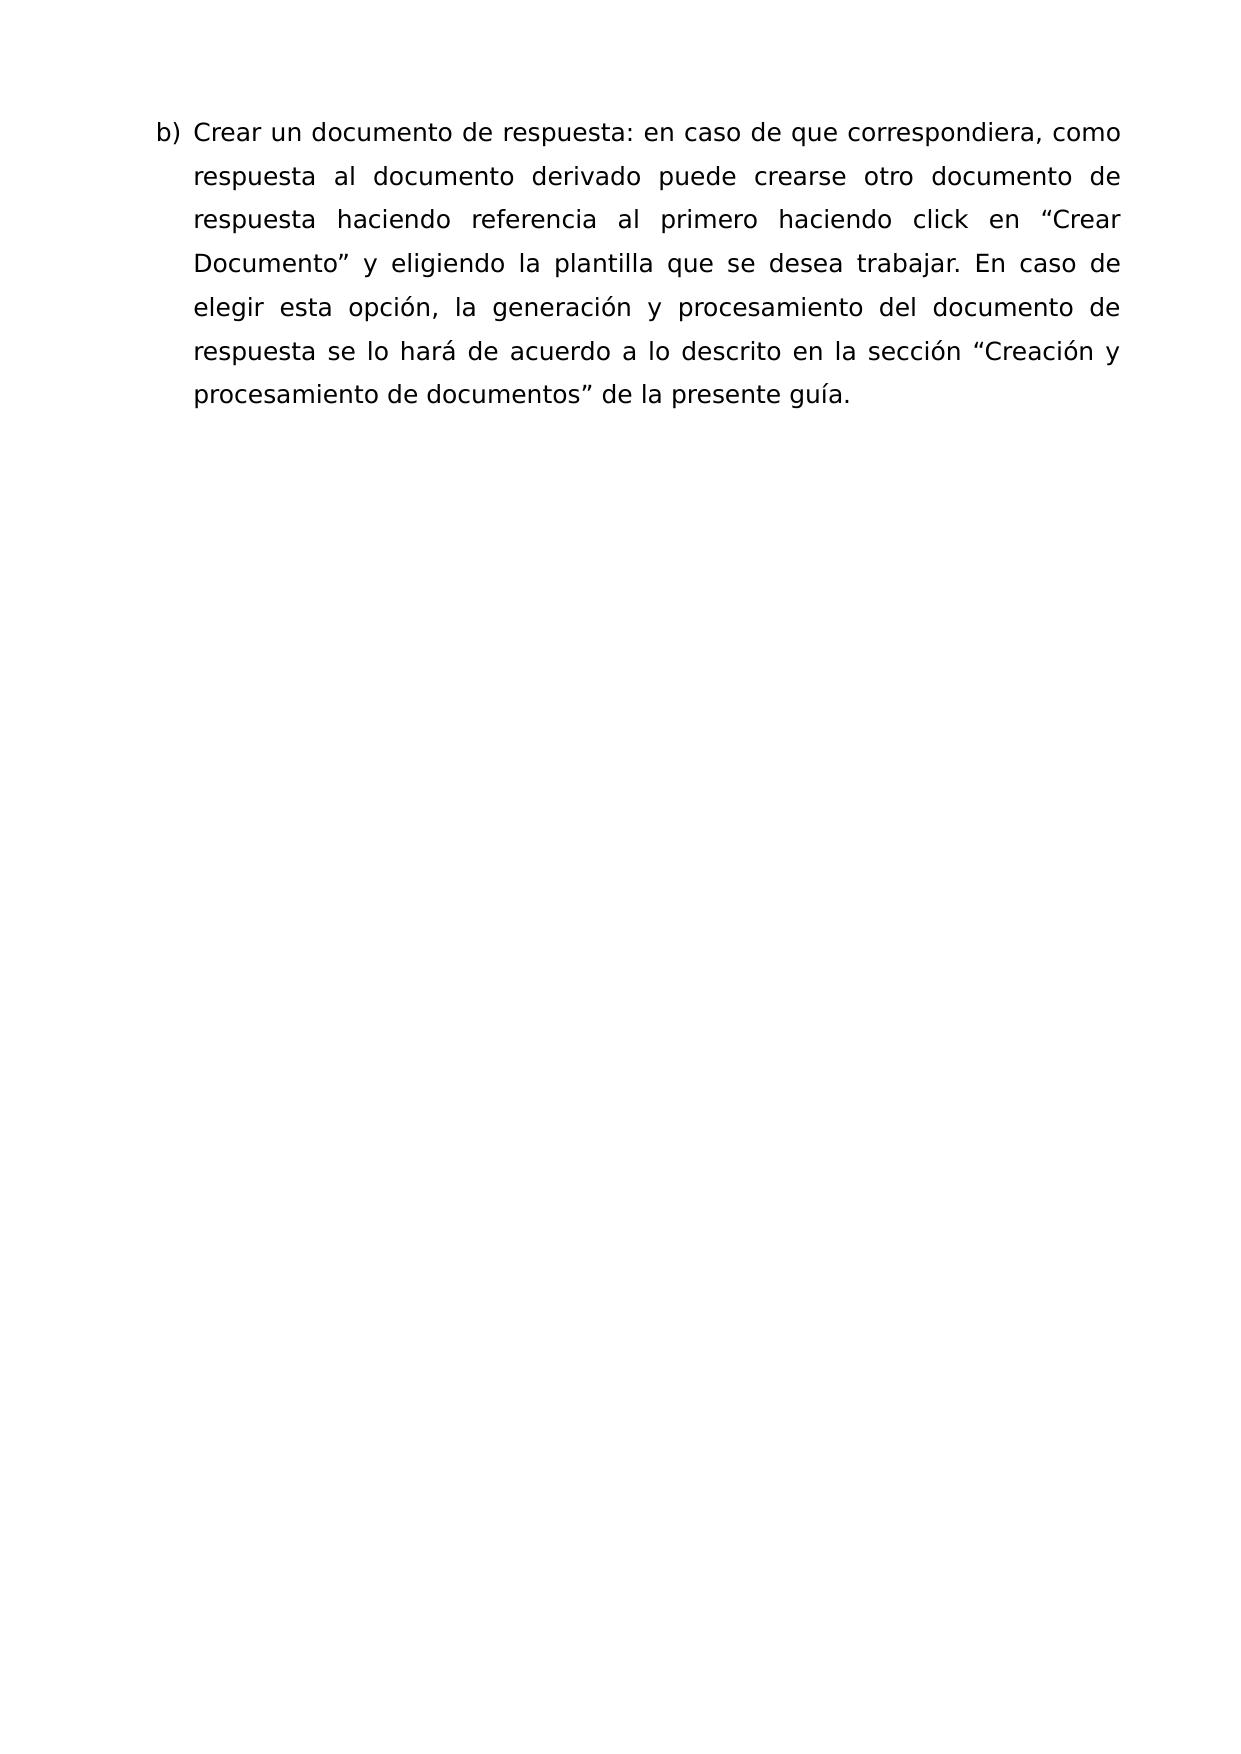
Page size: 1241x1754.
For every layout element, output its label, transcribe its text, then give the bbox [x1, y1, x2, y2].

list Crear un documento de respuesta: en caso de que correspondiera, como respuesta al documento derivado puede crearse otro documento de respuesta haciendo referencia al primero haciendo click en “Crear Documento” y eligiendo la plantilla que se desea trabajar. En caso de elegir esta opción, la generación y procesamiento del documento de respuesta se lo hará de acuerdo a lo descrito en la sección “Creación y procesamiento de documentos” de la presente guía. [156, 118, 1122, 410]
